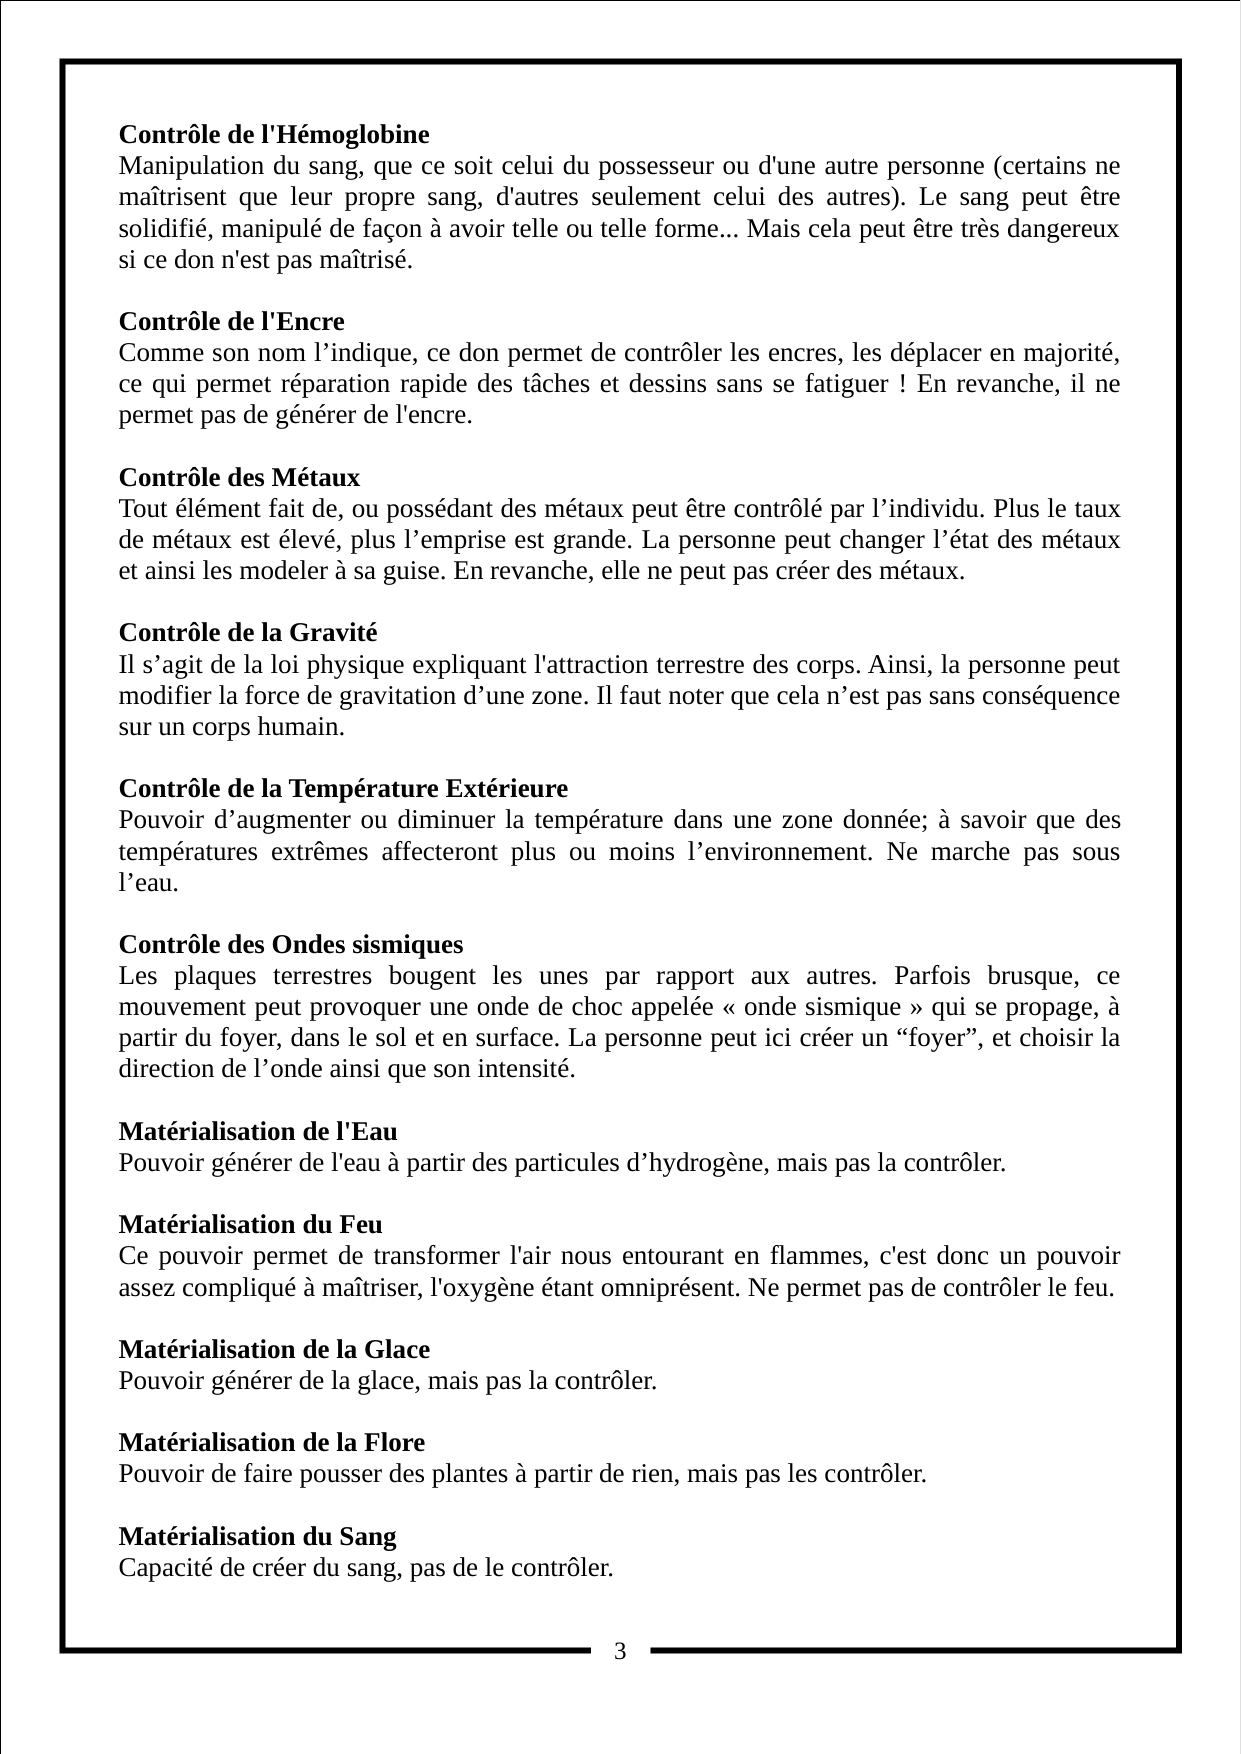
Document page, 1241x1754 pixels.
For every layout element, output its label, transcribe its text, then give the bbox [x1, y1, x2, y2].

text Tout élément fait de, ou possédant des métaux peut être contrôlé par l’individu. Plus le taux de métaux est élevé, plus l’emprise est grande. La personne peut changer l’état des métaux et ainsi les modeler à sa guise. En revanche, elle ne peut pas créer des métaux. [118, 492, 1122, 585]
text Pouvoir de faire pousser des plantes à partir de rien, mais pas les contrôler. [118, 1457, 1122, 1489]
text Manipulation du sang, que ce soit celui du possesseur ou d'une autre personne (certains ne maîtrisent que leur propre sang, d'autres seulement celui des autres). Le sang peut être solidifié, manipulé de façon à avoir telle ou telle forme... Mais cela peut être très dangereux si ce don n'est pas maîtrisé. [118, 149, 1122, 274]
text Matérialisation de l'Eau [118, 1115, 1122, 1146]
text Les plaques terrestres bougent les unes par rapport aux autres. Parfois brusque, ce mouvement peut provoquer une onde de choc appelée « onde sismique » qui se propage, à partir du foyer, dans le sol et en surface. La personne peut ici créer un “foyer”, et choisir la direction de l’onde ainsi que son intensité. [118, 959, 1122, 1084]
text Pouvoir générer de la glace, mais pas la contrôler. [118, 1364, 1122, 1395]
picture [1, 1, 1240, 1754]
text Pouvoir d’augmenter ou diminuer la température dans une zone donnée; à savoir que des températures extrêmes affecteront plus ou moins l’environnement. Ne marche pas sous l’eau. [118, 803, 1122, 897]
text Ce pouvoir permet de transformer l'air nous entourant en flammes, c'est donc un pouvoir assez compliqué à maîtriser, l'oxygène étant omniprésent. Ne permet pas de contrôler le feu. [118, 1239, 1122, 1302]
text Matérialisation du Sang [118, 1520, 1122, 1551]
text Contrôle de l'Hémoglobine [118, 118, 1122, 149]
text Pouvoir générer de l'eau à partir des particules d’hydrogène, mais pas la contrôler. [118, 1146, 1122, 1177]
text Matérialisation du Feu [118, 1208, 1122, 1239]
text Il s’agit de la loi physique expliquant l'attraction terrestre des corps. Ainsi, la personne peut modifier la force de gravitation d’une zone. Il faut noter que cela n’est pas sans conséquence sur un corps humain. [118, 648, 1122, 741]
text Matérialisation de la Flore [118, 1426, 1122, 1457]
text Capacité de créer du sang, pas de le contrôler. [118, 1551, 1122, 1582]
text Matérialisation de la Glace [118, 1333, 1122, 1364]
text Contrôle des Ondes sismiques [118, 928, 1122, 959]
text Comme son nom l’indique, ce don permet de contrôler les encres, les déplacer en majorité, ce qui permet réparation rapide des tâches et dessins sans se fatiguer ! En revanche, il ne permet pas de générer de l'encre. [118, 336, 1122, 430]
text Contrôle de la Température Extérieure [118, 772, 1122, 803]
text Contrôle de la Gravité [118, 617, 1122, 648]
text Contrôle de l'Encre [118, 305, 1122, 336]
text Contrôle des Métaux [118, 461, 1122, 492]
